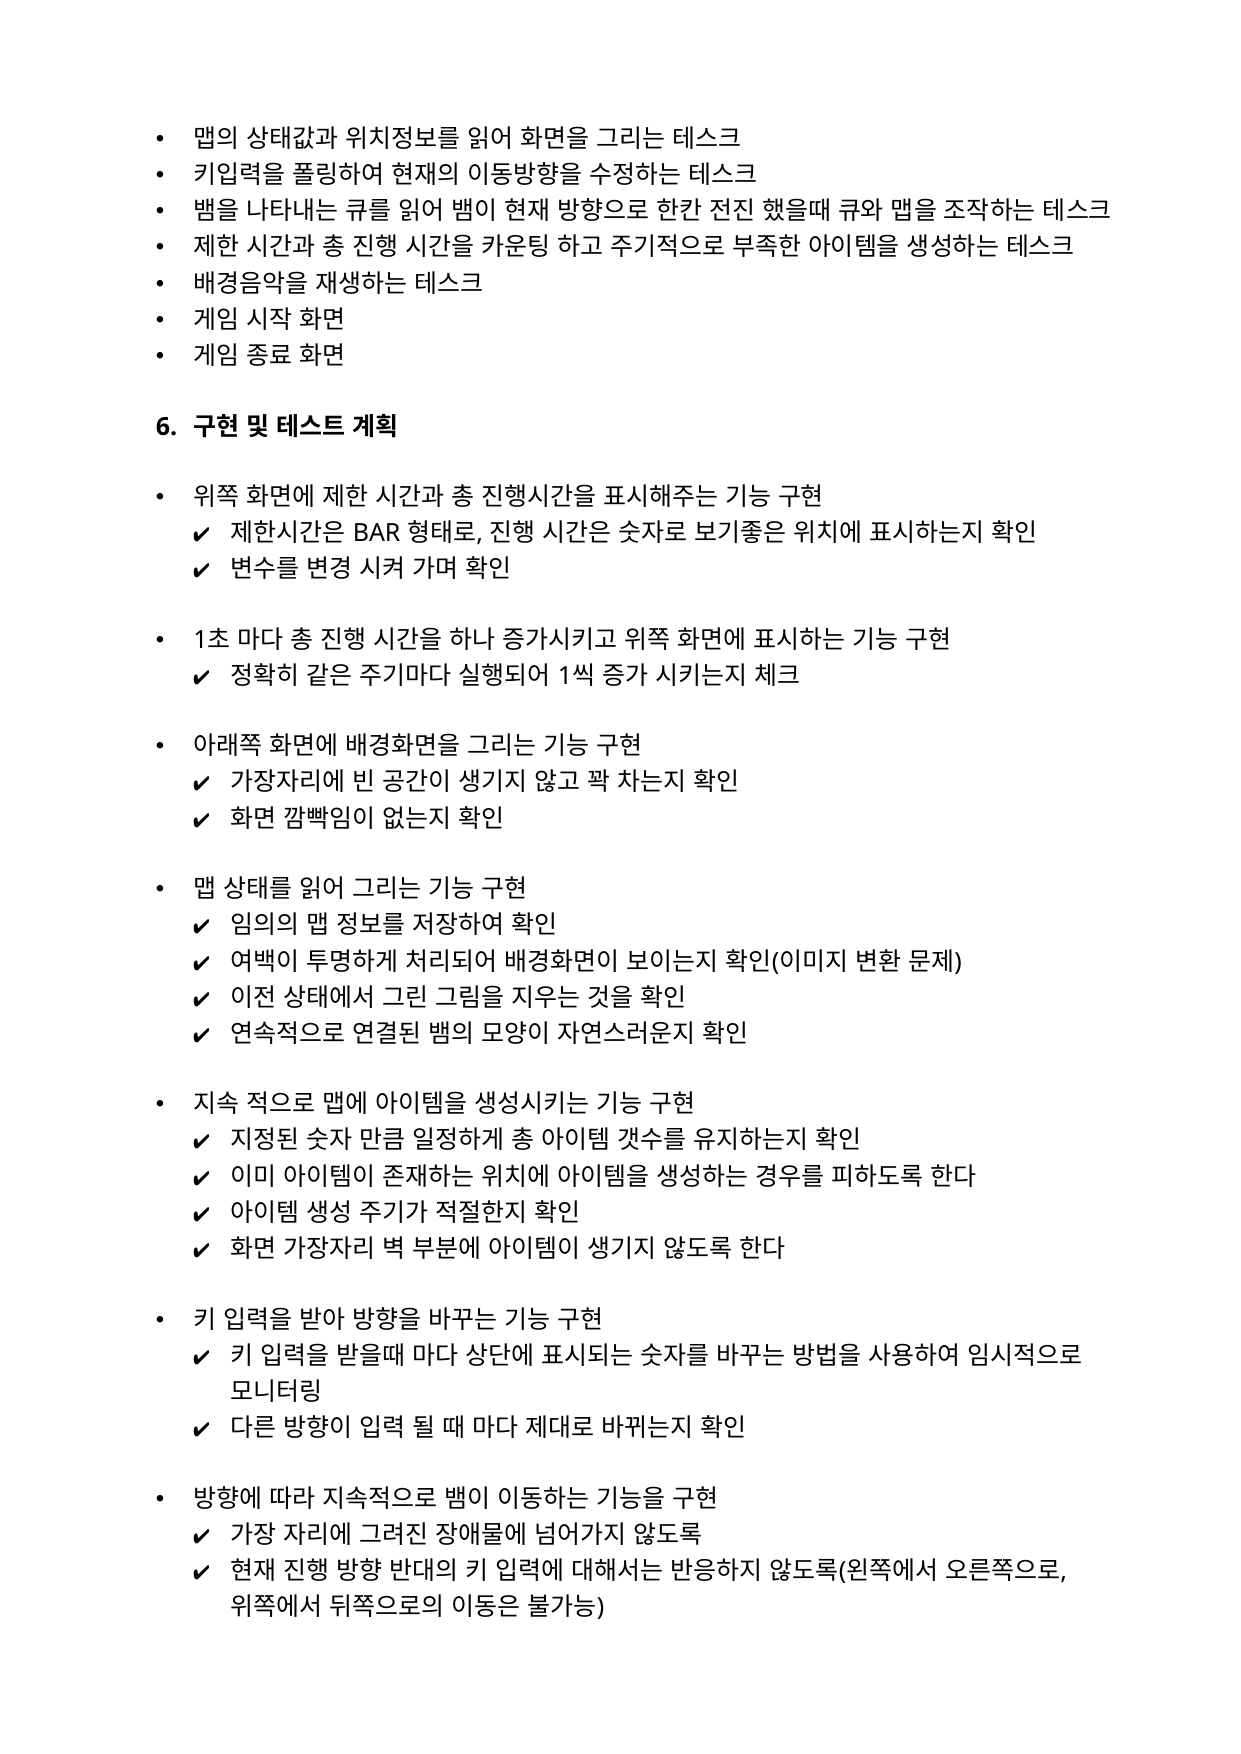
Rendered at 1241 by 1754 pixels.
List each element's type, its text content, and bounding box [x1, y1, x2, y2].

list 가장 자리에 그려진 장애물에 넘어가지 않도록 [193, 1514, 1122, 1551]
list 아래쪽 화면에 배경화면을 그리는 기능 구현 [156, 726, 1122, 762]
list 여백이 투명하게 처리되어 배경화면이 보이는지 확인(이미지 변환 문제) [193, 941, 1122, 977]
list 아이템 생성 주기가 적절한지 확인 [193, 1192, 1122, 1229]
list 방향에 따라 지속적으로 뱀이 이동하는 기능을 구현 [156, 1478, 1122, 1514]
list 게임 시작 화면 [156, 299, 1122, 336]
list 배경음악을 재생하는 테스크 [156, 263, 1122, 299]
list 뱀을 나타내는 큐를 읽어 뱀이 현재 방향으로 한칸 전진 했을때 큐와 맵을 조작하는 테스크 [156, 191, 1122, 227]
list 맵 상태를 읽어 그리는 기능 구현 [156, 868, 1122, 905]
list 지정된 숫자 만큼 일정하게 총 아이템 갯수를 유지하는지 확인 [193, 1120, 1122, 1156]
list 이미 아이템이 존재하는 위치에 아이템을 생성하는 경우를 피하도록 한다 [193, 1156, 1122, 1192]
list 다른 방향이 입력 될 때 마다 제대로 바뀌는지 확인 [193, 1408, 1122, 1444]
list 위쪽 화면에 제한 시간과 총 진행시간을 표시해주는 기능 구현 [156, 476, 1122, 512]
list 연속적으로 연결된 뱀의 모양이 자연스러운지 확인 [193, 1013, 1122, 1050]
list 화면 가장자리 벽 부분에 아이템이 생기지 않도록 한다 [193, 1229, 1122, 1265]
list 정확히 같은 주기마다 실행되어 1씩 증가 시키는지 체크 [193, 655, 1122, 692]
list 현재 진행 방향 반대의 키 입력에 대해서는 반응하지 않도록(왼쪽에서 오른쪽으로, 위쪽에서 뒤쪽으로의 이동은 불가능) [193, 1551, 1122, 1623]
list 키 입력을 받아 방향을 바꾸는 기능 구현 [156, 1299, 1122, 1335]
list 화면 깜빡임이 없는지 확인 [193, 798, 1122, 834]
list 제한시간은 BAR 형태로, 진행 시간은 숫자로 보기좋은 위치에 표시하는지 확인 [193, 512, 1122, 549]
list 구현 및 테스트 계획 [156, 406, 1122, 442]
list 키입력을 폴링하여 현재의 이동방향을 수정하는 테스크 [156, 154, 1122, 191]
list 가장자리에 빈 공간이 생기지 않고 꽉 차는지 확인 [193, 762, 1122, 798]
list 변수를 변경 시켜 가며 확인 [193, 549, 1122, 585]
list 임의의 맵 정보를 저장하여 확인 [193, 905, 1122, 941]
list 지속 적으로 맵에 아이템을 생성시키는 기능 구현 [156, 1084, 1122, 1120]
list 게임 종료 화면 [156, 336, 1122, 372]
list 1초 마다 총 진행 시간을 하나 증가시키고 위쪽 화면에 표시하는 기능 구현 [156, 619, 1122, 655]
list 맵의 상태값과 위치정보를 읽어 화면을 그리는 테스크 [156, 118, 1122, 154]
list 제한 시간과 총 진행 시간을 카운팅 하고 주기적으로 부족한 아이템을 생성하는 테스크 [156, 227, 1122, 263]
list 이전 상태에서 그린 그림을 지우는 것을 확인 [193, 977, 1122, 1013]
list 키 입력을 받을때 마다 상단에 표시되는 숫자를 바꾸는 방법을 사용하여 임시적으로 모니터링 [193, 1335, 1122, 1408]
